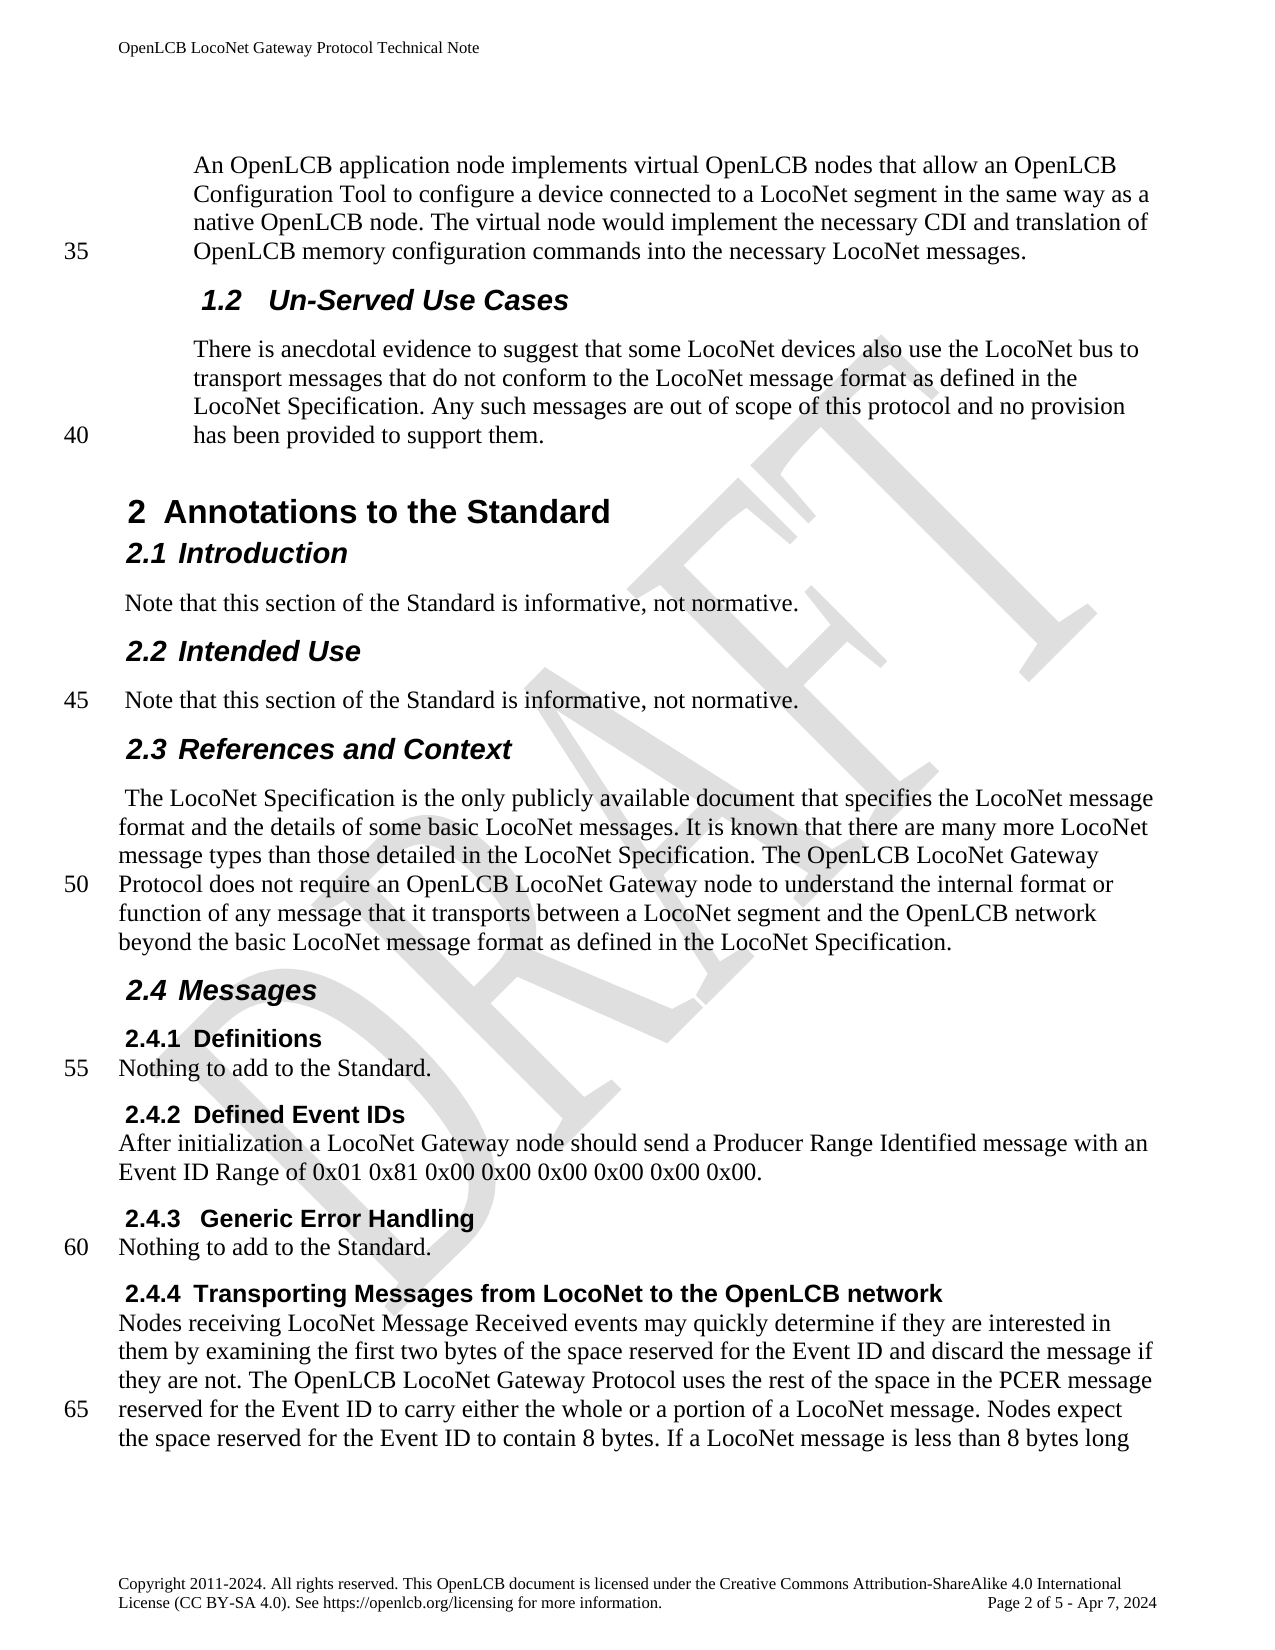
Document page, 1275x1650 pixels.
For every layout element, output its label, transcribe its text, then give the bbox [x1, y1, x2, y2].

subtitle [1044, 634, 1157, 668]
subtitle Defined Event IDs [467, 1100, 562, 1128]
subtitle Definitions [513, 1024, 1157, 1053]
subtitle [721, 509, 771, 530]
subtitle Defined Event IDs [260, 1100, 446, 1128]
subtitle Definitions [399, 1024, 496, 1053]
subtitle [685, 536, 962, 570]
text The LocoNet Specification is the only publicly available document that specifies the LocoNet message format and the details of some basic LocoNet messages. It is known that there are many more LocoNet message types than those detailed in the LocoNet Specification. The OpenLCB LocoNet Gateway Protocol does not require an OpenLCB LocoNet Gateway node to understand the internal format or function of any message that it transports between a LocoNet segment and the OpenLCB network beyond the basic LocoNet message format as defined in the LocoNet Specification. [370, 845, 509, 956]
subtitle [754, 492, 922, 530]
text The LocoNet Specification is the only publicly available document that specifies the LocoNet message format and the details of some basic LocoNet messages. It is known that there are many more LocoNet message types than those detailed in the LocoNet Specification. The OpenLCB LocoNet Gateway Protocol does not require an OpenLCB LocoNet Gateway node to understand the internal format or function of any message that it transports between a LocoNet segment and the OpenLCB network beyond the basic LocoNet message format as defined in the LocoNet Specification. [665, 783, 1157, 956]
subtitle Messages [253, 1002, 306, 1007]
text Nothing to add to the Standard. [118, 1053, 197, 1082]
subtitle Messages [462, 973, 486, 985]
subtitle Transporting Messages from LocoNet to the OpenLCB network [118, 1279, 398, 1308]
subtitle Definitions [206, 1024, 379, 1053]
subtitle [649, 732, 839, 765]
subtitle [754, 634, 820, 667]
text Note that this section of the Standard is informative, not normative. [708, 588, 822, 616]
subtitle [822, 643, 879, 668]
text The LocoNet Specification is the only publicly available document that specifies the LocoNet message format and the details of some basic LocoNet messages. It is known that there are many more LocoNet message types than those detailed in the LocoNet Specification. The OpenLCB LocoNet Gateway Protocol does not require an OpenLCB LocoNet Gateway node to understand the internal format or function of any message that it transports between a LocoNet segment and the OpenLCB network beyond the basic LocoNet message format as defined in the LocoNet Specification. [118, 783, 695, 956]
subtitle [974, 536, 1157, 570]
text There is anecdotal evidence to suggest that some LocoNet devices also use the LocoNet bus to transport messages that do not conform to the LocoNet message format as defined in the LocoNet Specification. Any such messages are out of scope of this protocol and no provision has been provided to support them. [847, 334, 1157, 449]
subtitle Generic Error Handling [479, 1204, 1157, 1232]
text Nothing to add to the Standard. [429, 1053, 525, 1082]
text Note that this section of the Standard is informative, not normative. [118, 685, 539, 714]
text After initialization a LocoNet Gateway node should send a Producer Range Identified message with an Event ID Range of 0x01 0x81 0x00 0x00 0x00 0x00 0x00 0x00. [118, 1128, 301, 1186]
text Note that this section of the Standard is informative, not normative. [575, 685, 788, 714]
text Nodes receiving LocoNet Message Received events may quickly determine if they are interested in them by examining the first two bytes of the space reserved for the Event ID and discard the message if they are not. The OpenLCB LocoNet Gateway Protocol uses the rest of the space in the PCER message reserved for the Event ID to carry either the whole or a portion of a LocoNet message. Nodes expect the space reserved for the Event ID to contain 8 bytes. If a LocoNet message is less than 8 bytes long [118, 1308, 1157, 1451]
subtitle Annotations to the Standard [118, 492, 722, 530]
subtitle [571, 732, 640, 765]
text After initialization a LocoNet Gateway node should send a Producer Range Identified message with an Event ID Range of 0x01 0x81 0x00 0x00 0x00 0x00 0x00 0x00. [288, 1128, 468, 1186]
text Note that this section of the Standard is informative, not normative. [1026, 588, 1157, 616]
subtitle Messages [590, 973, 1157, 1007]
text Note that this section of the Standard is informative, not normative. [816, 588, 1008, 616]
subtitle [930, 492, 1157, 530]
text Note that this section of the Standard is informative, not normative. [805, 685, 1157, 714]
subtitle Generic Error Handling [364, 1204, 465, 1232]
text Nothing to add to the Standard. [452, 1232, 1157, 1261]
subtitle Intended Use [118, 634, 742, 668]
subtitle Definitions [118, 1024, 190, 1053]
subtitle [862, 634, 1036, 668]
text After initialization a LocoNet Gateway node should send a Producer Range Identified message with an Event ID Range of 0x01 0x81 0x00 0x00 0x00 0x00 0x00 0x00. [483, 1128, 1157, 1186]
text An OpenLCB application node implements virtual OpenLCB nodes that allow an OpenLCB Configuration Tool to configure a device connected to a LocoNet segment in the same way as a native OpenLCB node. The virtual node would implement the necessary CDI and translation of OpenLCB memory configuration commands into the necessary LocoNet messages. [193, 150, 1157, 265]
subtitle References and Context [118, 732, 572, 765]
text Nothing to add to the Standard. [213, 1053, 408, 1082]
subtitle [852, 732, 1157, 765]
text Nothing to add to the Standard. [118, 1232, 376, 1261]
subtitle Messages [118, 973, 255, 1007]
subtitle Messages [318, 973, 450, 1007]
subtitle Introduction [118, 536, 678, 570]
text There is anecdotal evidence to suggest that some LocoNet devices also use the LocoNet bus to transport messages that do not conform to the LocoNet message format as defined in the LocoNet Specification. Any such messages are out of scope of this protocol and no provision has been provided to support them. [193, 334, 880, 449]
subtitle Un-Served Use Cases [193, 283, 1157, 316]
text Nothing to add to the Standard. [542, 1053, 1157, 1082]
text Note that this section of the Standard is informative, not normative. [118, 588, 690, 616]
subtitle Transporting Messages from LocoNet to the OpenLCB network [404, 1279, 1157, 1308]
subtitle Generic Error Handling [118, 1204, 347, 1232]
text Nothing to add to the Standard. [392, 1232, 445, 1258]
subtitle Messages [492, 978, 583, 1007]
subtitle Defined Event IDs [118, 1100, 243, 1128]
subtitle Defined Event IDs [584, 1100, 1157, 1128]
